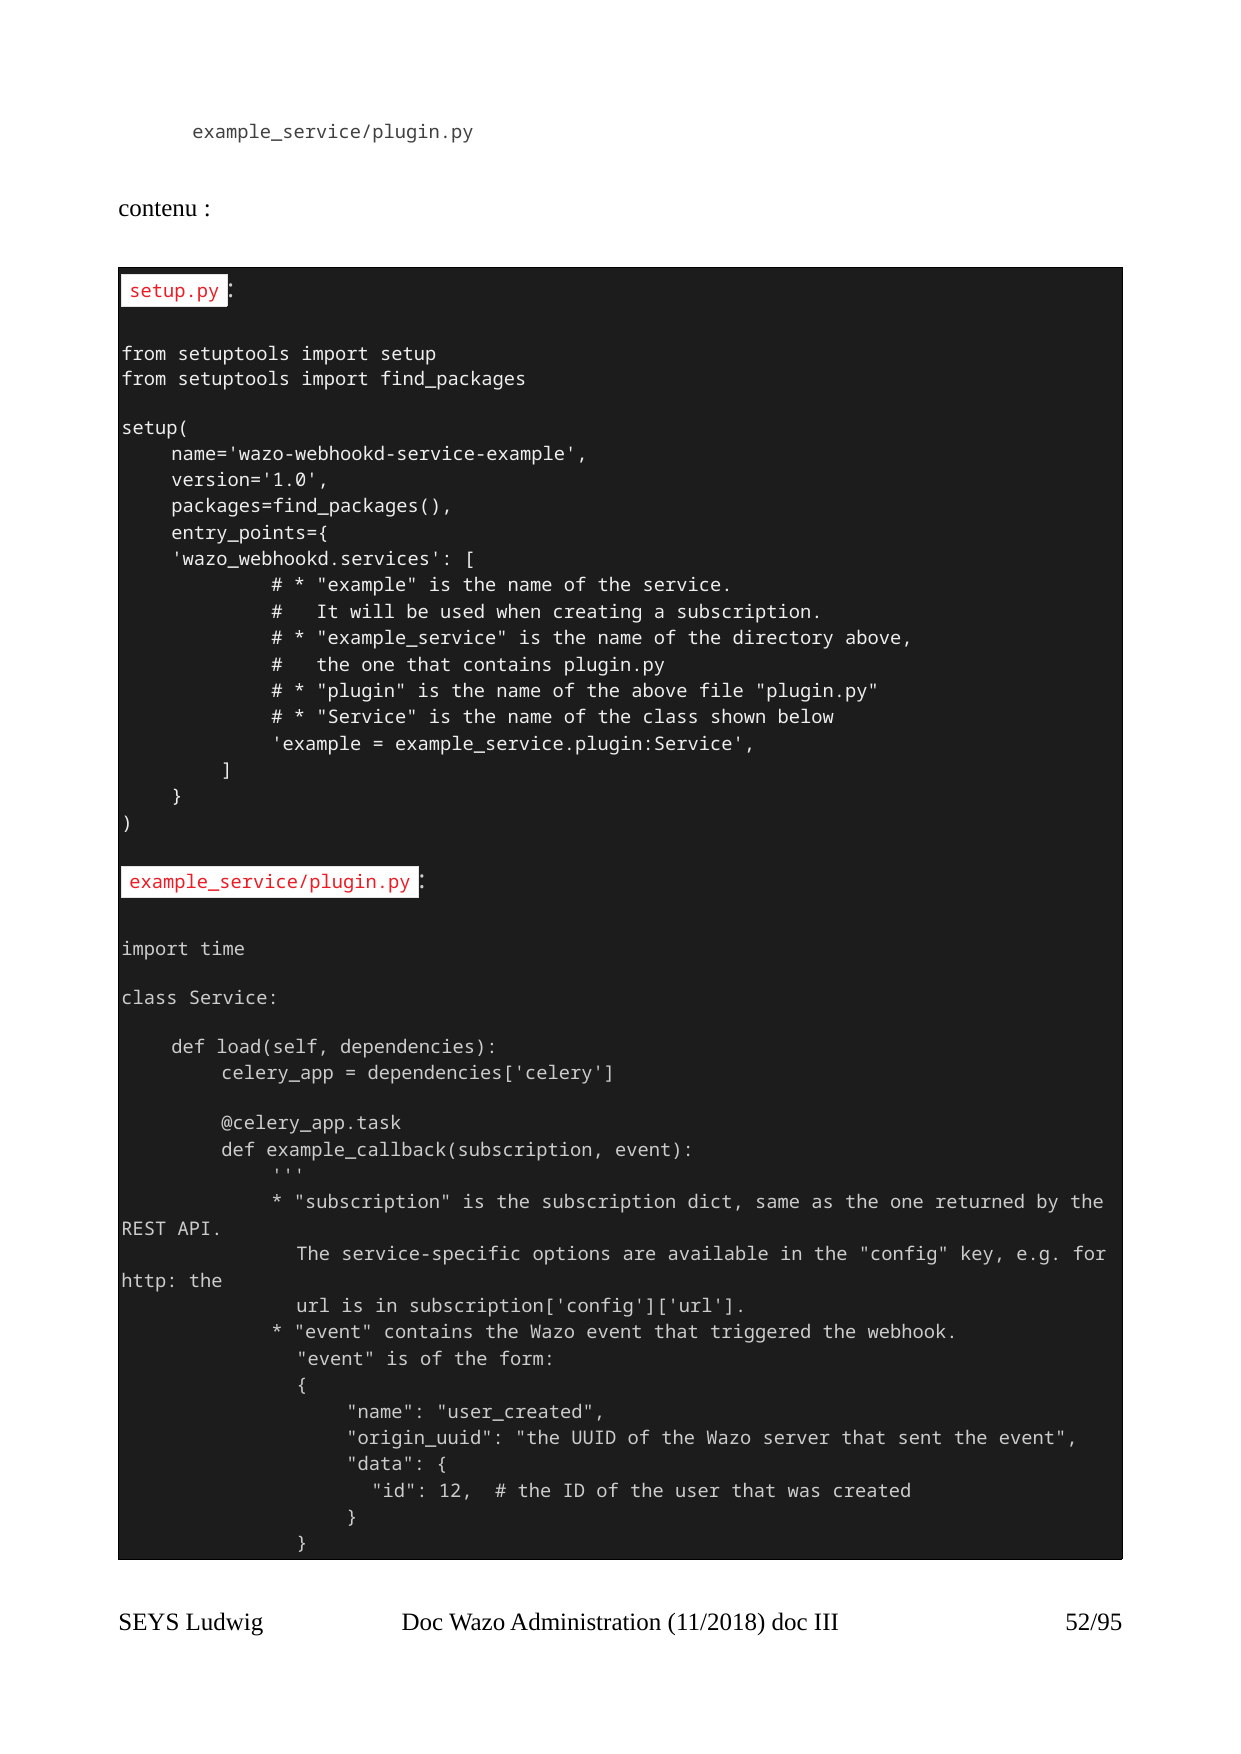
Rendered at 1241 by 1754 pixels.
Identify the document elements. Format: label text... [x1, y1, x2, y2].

text # It will be used when creating a subscription. [119, 595, 1122, 621]
text name='wazo-webhookd-service-example', [119, 437, 1122, 463]
text # * "example" is the name of the service. [119, 569, 1122, 595]
text "origin_uuid": "the UUID of the Wazo server that sent the event", [119, 1421, 1122, 1448]
text # * "example_service" is the name of the directory above, [119, 621, 1122, 648]
text def load(self, dependencies): [119, 1030, 1122, 1057]
text "name": "user_created", [119, 1395, 1122, 1421]
text celery_app = dependencies['celery'] [119, 1057, 1122, 1083]
text contenu : [118, 193, 1122, 221]
text from setuptools import find_packages [119, 362, 1122, 388]
text # * "Service" is the name of the class shown below [119, 701, 1122, 727]
text packages=find_packages(), [119, 490, 1122, 516]
text "data": { [119, 1448, 1122, 1474]
text } [119, 779, 1122, 806]
text entry_points={ [119, 516, 1122, 542]
text # * "plugin" is the name of the above file "plugin.py" [119, 674, 1122, 701]
text ] [119, 753, 1122, 779]
text class Service: [119, 981, 1122, 1007]
text { [119, 1368, 1122, 1395]
text url is in subscription['config']['url']. [119, 1289, 1122, 1316]
text * "event" contains the Wazo event that triggered the webhook. [119, 1316, 1122, 1342]
text * "subscription" is the subscription dict, same as the one returned by the REST API. [119, 1186, 1122, 1238]
text import time [119, 932, 1122, 957]
text ''' [119, 1159, 1122, 1186]
text ) [119, 806, 1122, 831]
text version='1.0', [119, 463, 1122, 490]
text example_service/plugin.py [118, 118, 1122, 144]
text The service-specific options are available in the "config" key, e.g. for http: the [119, 1238, 1122, 1289]
text } [119, 1500, 1122, 1527]
text setup( [119, 411, 1122, 437]
text 'wazo_webhookd.services': [ [119, 542, 1122, 569]
text @celery_app.task [119, 1107, 1122, 1133]
text example_service/plugin.py: [119, 857, 1122, 897]
text "id": 12, # the ID of the user that was created [119, 1474, 1122, 1500]
text def example_callback(subscription, event): [119, 1133, 1122, 1159]
text # the one that contains plugin.py [119, 648, 1122, 674]
text setup.py: [119, 268, 1122, 303]
text 'example = example_service.plugin:Service', [119, 727, 1122, 753]
text } [119, 1527, 1122, 1559]
text from setuptools import setup [119, 337, 1122, 362]
text "event" is of the form: [119, 1342, 1122, 1368]
